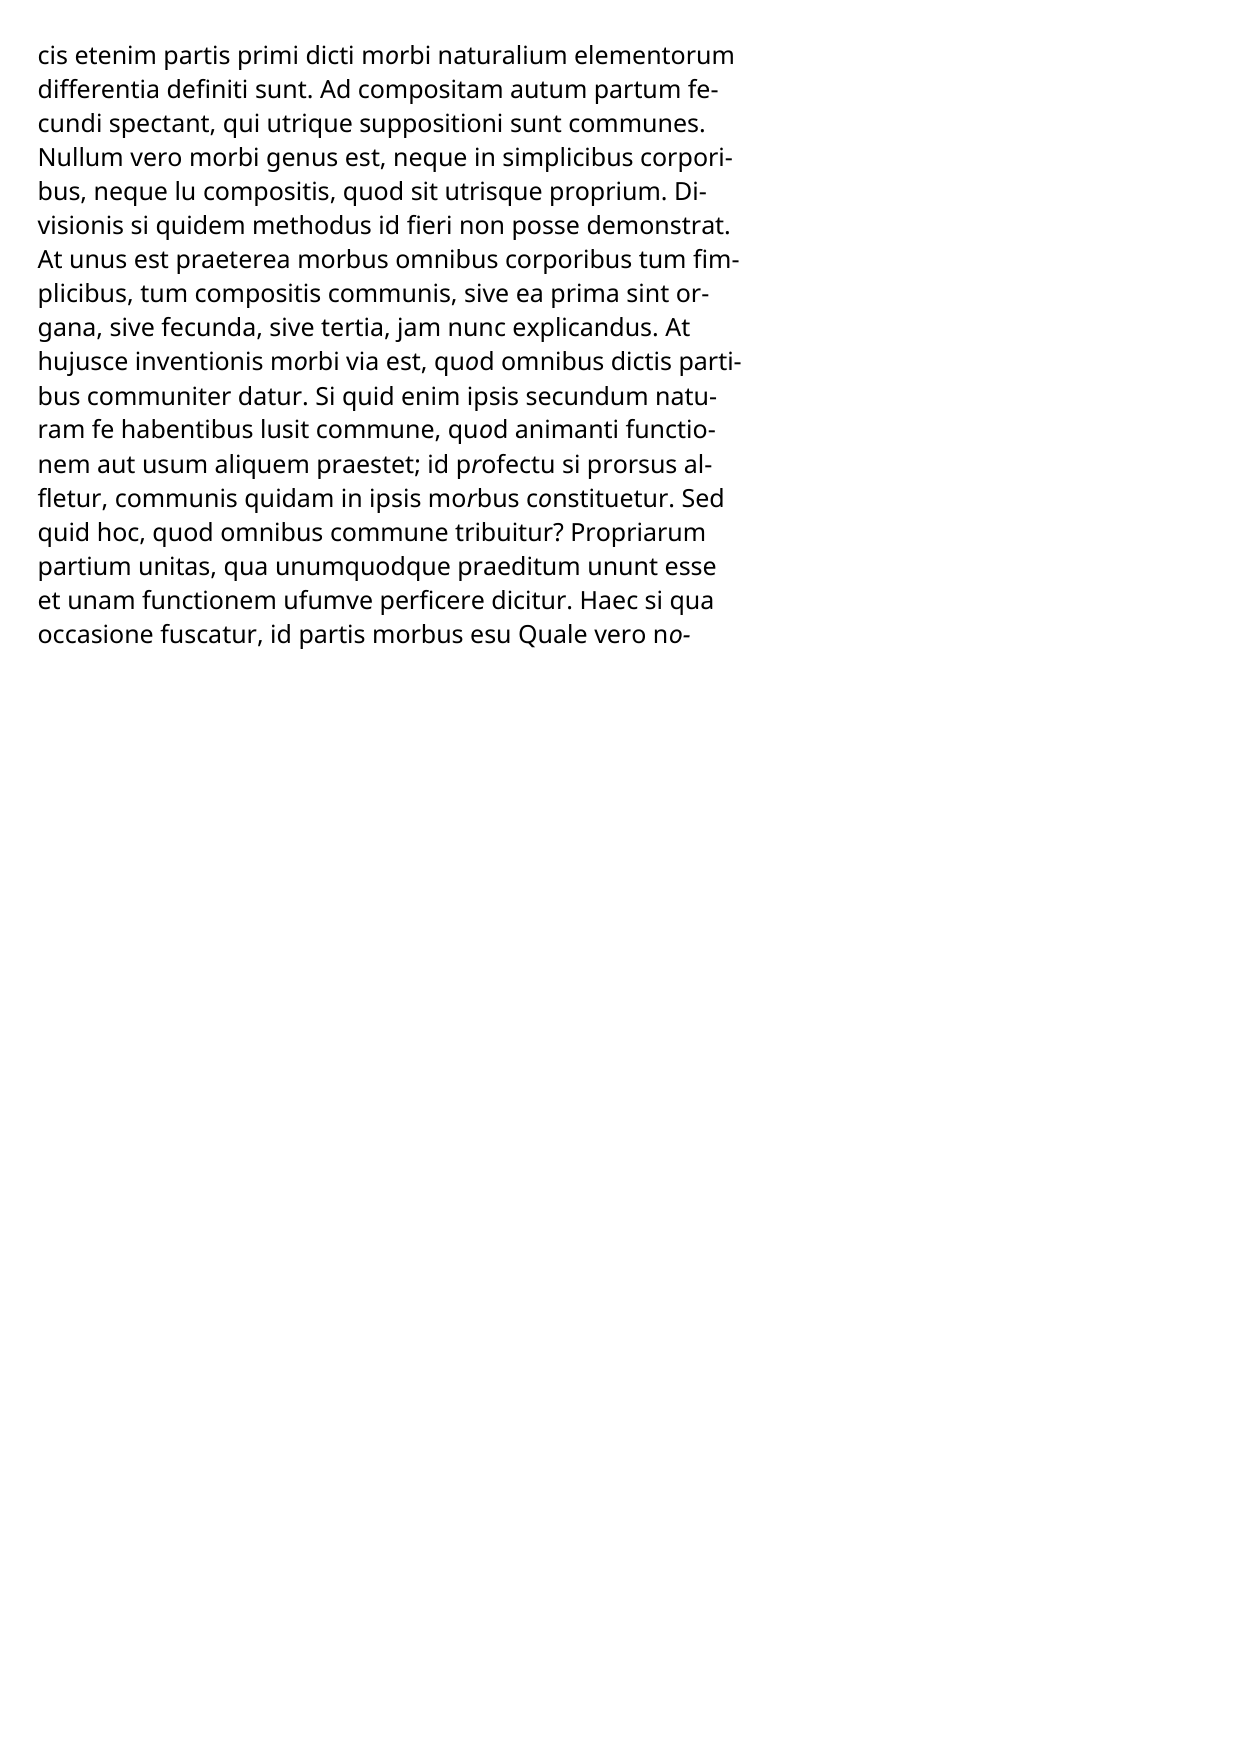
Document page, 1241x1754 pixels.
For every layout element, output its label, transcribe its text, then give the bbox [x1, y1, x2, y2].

text cis etenim partis primi dicti morbi naturalium elementorum differentia definiti sunt. Ad compositam autum partum fe- cundi spectant, qui utrique suppositioni sunt communes. Nullum vero morbi genus est, neque in simplicibus corpori- bus, neque lu compositis, quod sit utrisque proprium. Di- visionis si quidem methodus id fieri non posse demonstrat. At unus est praeterea morbus omnibus corporibus tum fim- plicibus, tum compositis communis, sive ea prima sint or- gana, sive fecunda, sive tertia, jam nunc explicandus. At hujusce inventionis morbi via est, quod omnibus dictis parti- bus communiter datur. Si quid enim ipsis secundum natu- ram fe habentibus lusit commune, quod animanti functio- nem aut usum aliquem praestet; id profectu si prorsus al- fletur, communis quidam in ipsis morbus constituetur. Sed quid hoc, quod omnibus commune tribuitur? Propriarum partium unitas, qua unumquodque praeditum ununt esse et unam functionem ufumve perficere dicitur. Haec si qua occasione fuscatur, id partis morbus esu Quale vero no- [37, 37, 1203, 651]
